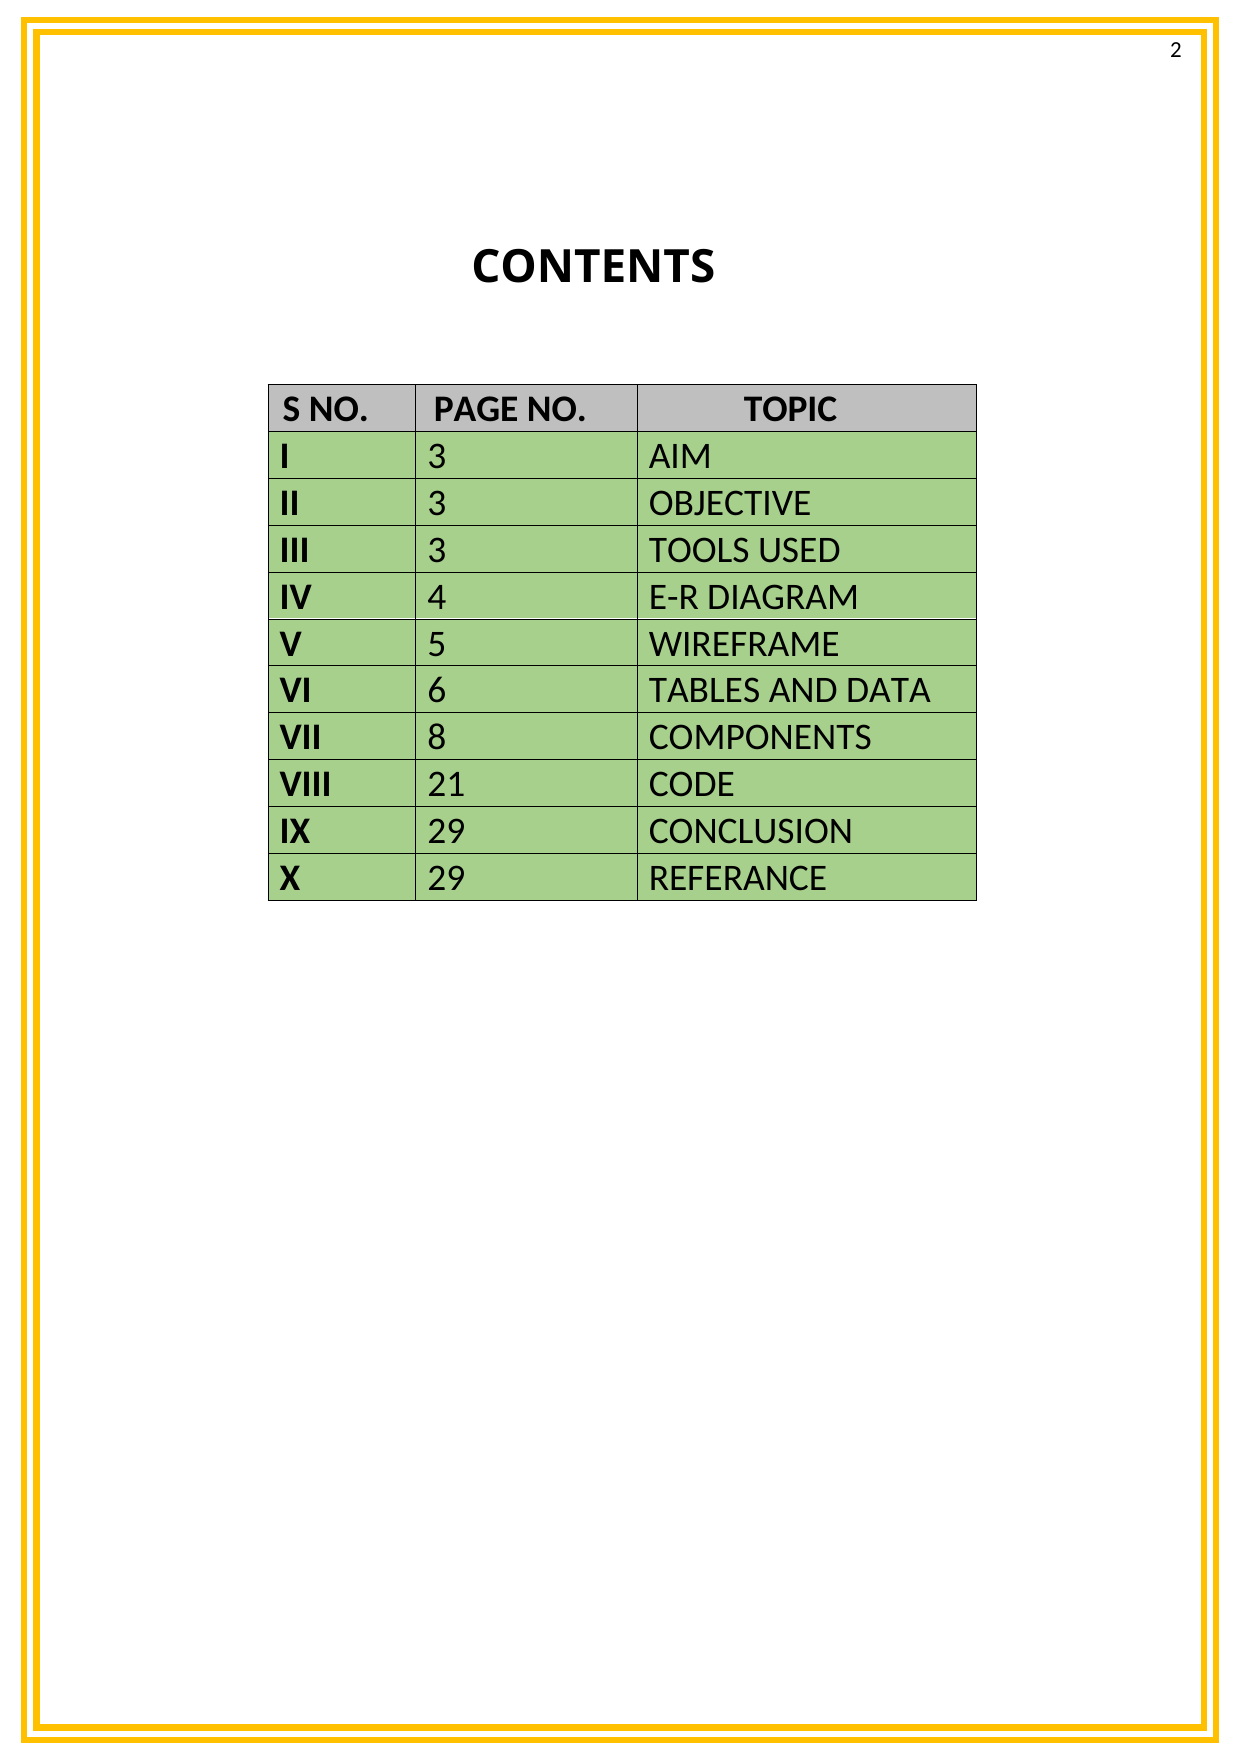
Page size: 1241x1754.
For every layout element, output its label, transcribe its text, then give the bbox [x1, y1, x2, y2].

table_header S NO. [269, 385, 415, 431]
table_cell REFERANCE [638, 854, 976, 900]
table_cell X [269, 854, 415, 900]
table_cell OBJECTIVE [638, 479, 976, 525]
table_cell 3 [416, 526, 637, 572]
table_cell E-R DIAGRAM [638, 573, 976, 618]
table_cell AIM [638, 432, 976, 478]
text CONTENTS [76, 234, 1110, 296]
table_cell I [269, 432, 415, 478]
table_cell V [269, 620, 415, 665]
table_cell VI [269, 666, 415, 712]
table_header TOPIC [638, 385, 976, 431]
table_cell 29 [416, 807, 637, 853]
table_cell COMPONENTS [638, 713, 976, 759]
table_cell 3 [416, 432, 637, 478]
table_cell TABLES AND DATA [638, 666, 976, 712]
table_cell 6 [416, 666, 637, 712]
table_header PAGE NO. [416, 385, 637, 431]
table_cell CONCLUSION [638, 807, 976, 853]
table_cell II [269, 479, 415, 525]
table_cell 29 [416, 854, 637, 900]
table_cell TOOLS USED [638, 526, 976, 572]
table_cell VII [269, 713, 415, 759]
table_cell VIII [269, 760, 415, 806]
table_cell IV [269, 573, 415, 618]
table_cell IX [269, 807, 415, 853]
table_cell 21 [416, 760, 637, 806]
table_cell 8 [416, 713, 637, 759]
table_cell 3 [416, 479, 637, 525]
table_cell 4 [416, 573, 637, 618]
table_cell III [269, 526, 415, 572]
table_cell 5 [416, 620, 637, 665]
table_cell WIREFRAME [638, 620, 976, 665]
table_cell CODE [638, 760, 976, 806]
